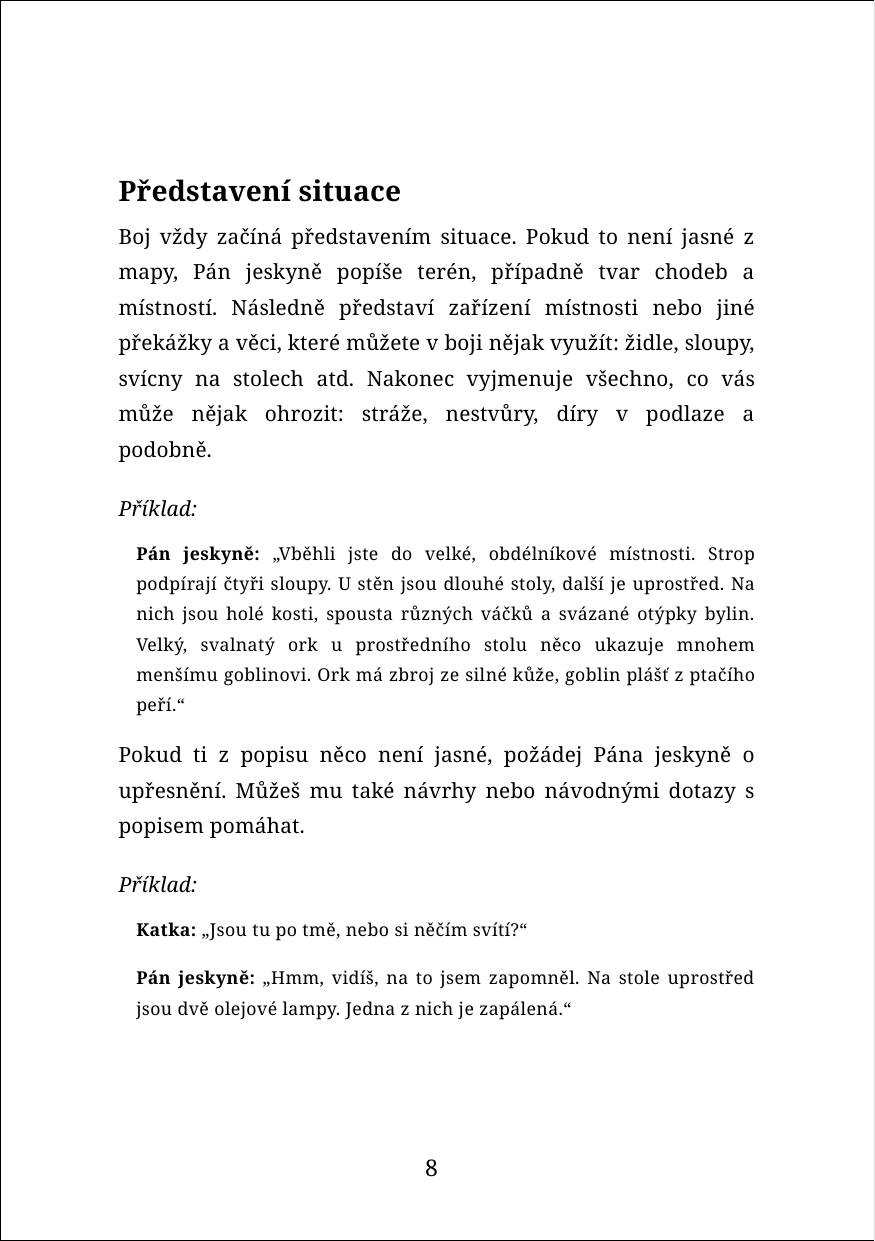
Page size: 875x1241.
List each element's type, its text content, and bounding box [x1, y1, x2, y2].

text Pán jeskyně: „Vběhli jste do velké, obdélníkové místnosti. Strop podpírají čtyři sloupy. U stěn jsou dlouhé stoly, další je uprostřed. Na nich jsou holé kosti, spousta různých váčků a svázané otýpky bylin. Velký, svalnatý ork u prostředního stolu něco ukazuje mnohem menšímu goblinovi. Ork má zbroj ze silné kůže, goblin plášť z ptačího peří.“ [136, 541, 756, 717]
text Příklad: [118, 494, 756, 523]
text Katka: „Jsou tu po tmě, nebo si něčím svítí?“ [136, 918, 756, 942]
subtitle Představení situace [118, 172, 756, 210]
text Pokud ti z popisu něco není jasné, požádej Pána jeskyně o upřesnění. Můžeš mu také návrhy nebo návodnými dotazy s popisem pomáhat. [118, 740, 756, 840]
text Příklad: [118, 871, 756, 899]
text Boj vždy začíná představením situace. Pokud to není jasné z mapy, Pán jeskyně popíše terén, případně tvar chodeb a místností. Následně představí zařízení místnosti nebo jiné překážky a věci, které můžete v boji nějak využít: židle, sloupy, svícny na stolech atd. Nakonec vyjmenuje všechno, co vás může nějak ohrozit: stráže, nestvůry, díry v podlaze a podobně. [118, 222, 756, 463]
text Pán jeskyně: „Hmm, vidíš, na to jsem zapomněl. Na stole uprostřed jsou dvě olejové lampy. Jedna z nich je zapálená.“ [136, 966, 756, 1020]
